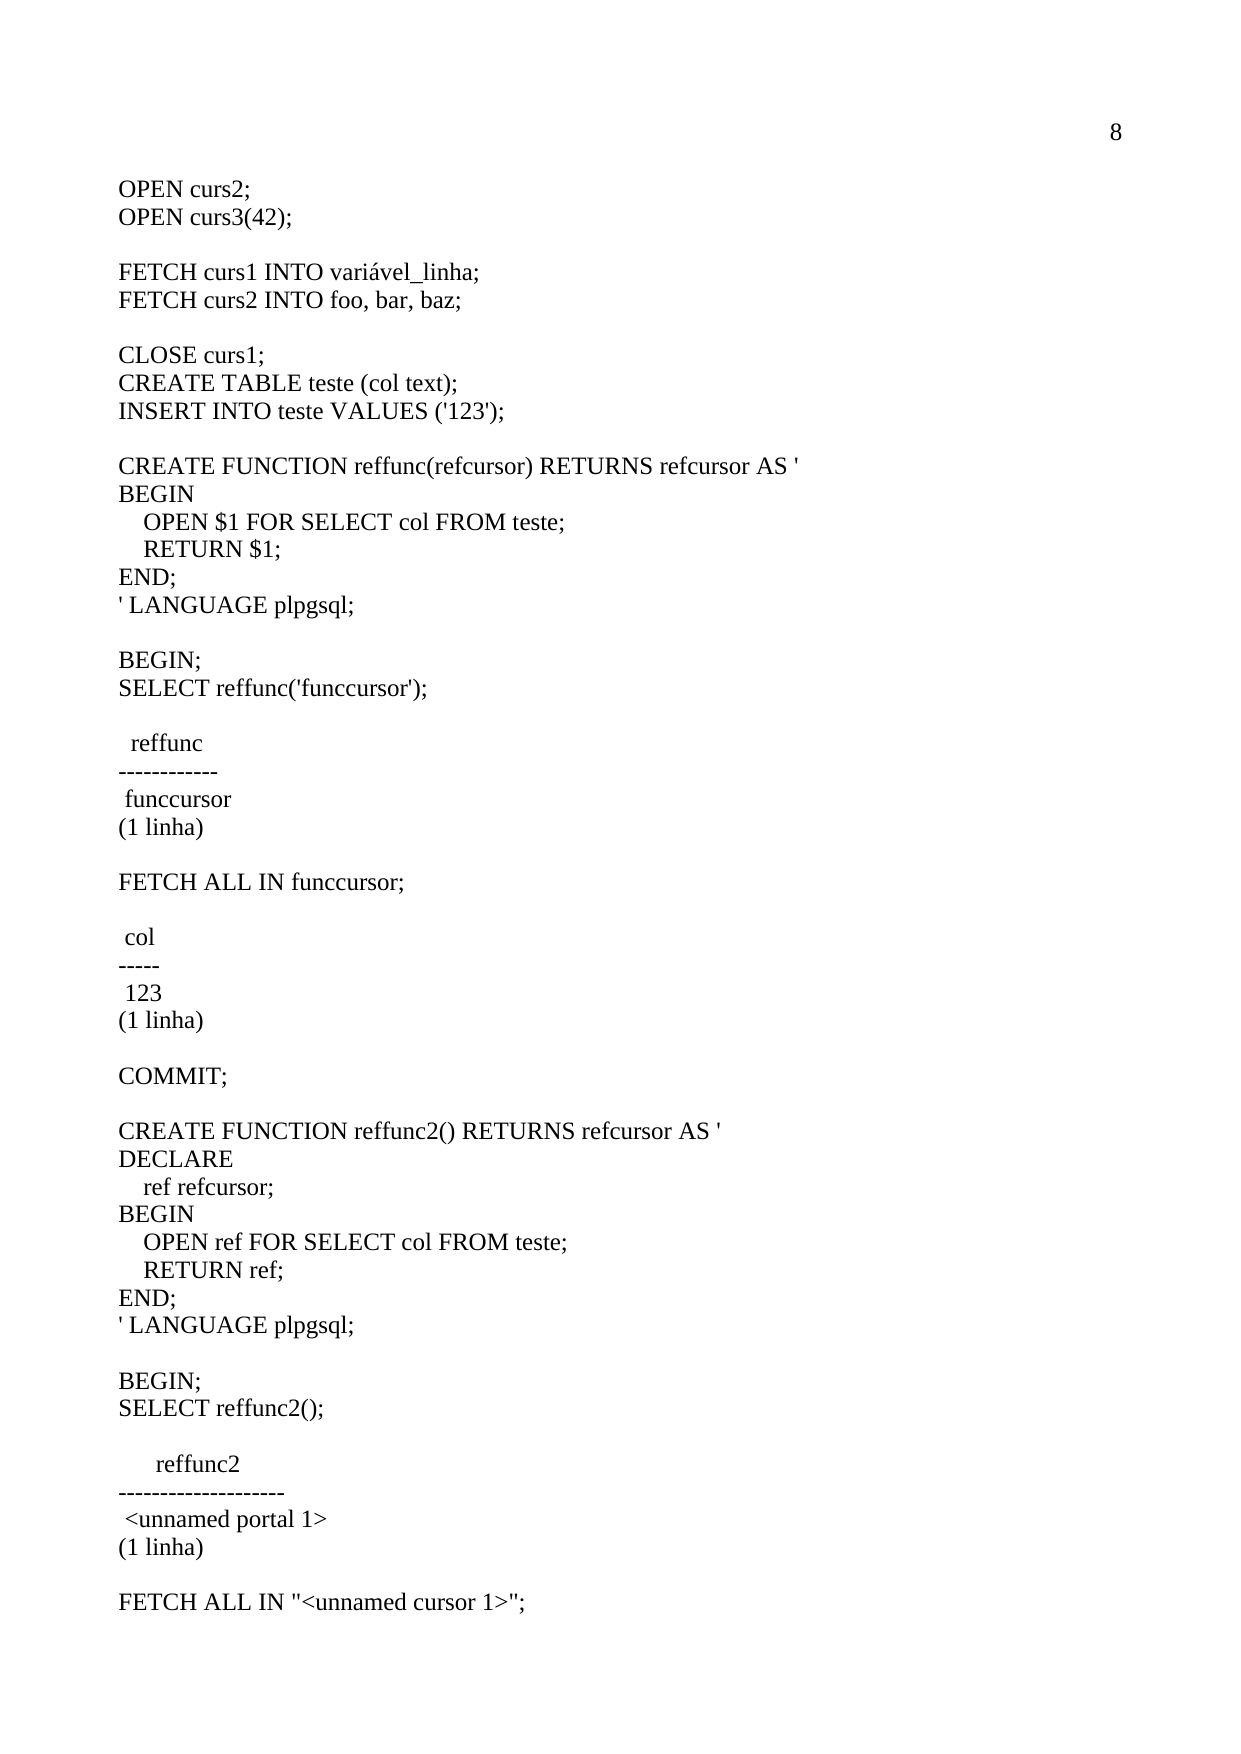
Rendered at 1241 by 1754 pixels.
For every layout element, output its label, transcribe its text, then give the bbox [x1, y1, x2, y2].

text (1 linha) [118, 813, 1122, 840]
text ' LANGUAGE plpgsql; [118, 1311, 1122, 1339]
text RETURN ref; [118, 1256, 1122, 1284]
text OPEN curs2; [118, 175, 1122, 203]
text BEGIN; [118, 1367, 1122, 1394]
text SELECT reffunc('funccursor'); [118, 674, 1122, 702]
text 123 [118, 979, 1122, 1007]
text (1 linha) [118, 1533, 1122, 1561]
text reffunc2 [118, 1450, 1122, 1478]
text ----- [118, 951, 1122, 979]
text OPEN curs3(42); [118, 203, 1122, 231]
text CREATE TABLE teste (col text); [118, 369, 1122, 397]
text CREATE FUNCTION reffunc(refcursor) RETURNS refcursor AS ' [118, 452, 1122, 480]
text COMMIT; [118, 1062, 1122, 1090]
text CLOSE curs1; [118, 342, 1122, 369]
text END; [118, 563, 1122, 591]
text BEGIN [118, 1201, 1122, 1228]
text FETCH curs2 INTO foo, bar, baz; [118, 286, 1122, 314]
text OPEN ref FOR SELECT col FROM teste; [118, 1228, 1122, 1256]
text funccursor [118, 785, 1122, 813]
text FETCH curs1 INTO variável_linha; [118, 258, 1122, 286]
text RETURN $1; [118, 536, 1122, 563]
text OPEN $1 FOR SELECT col FROM teste; [118, 508, 1122, 536]
text SELECT reffunc2(); [118, 1394, 1122, 1422]
text ' LANGUAGE plpgsql; [118, 591, 1122, 619]
text (1 linha) [118, 1007, 1122, 1034]
text col [118, 923, 1122, 951]
text BEGIN; [118, 646, 1122, 674]
text END; [118, 1284, 1122, 1311]
text FETCH ALL IN "<unnamed cursor 1>"; [118, 1588, 1122, 1616]
text reffunc [118, 729, 1122, 757]
text ref refcursor; [118, 1173, 1122, 1201]
text DECLARE [118, 1145, 1122, 1173]
text ------------ [118, 757, 1122, 785]
text <unnamed portal 1> [118, 1505, 1122, 1533]
text FETCH ALL IN funccursor; [118, 868, 1122, 896]
text CREATE FUNCTION reffunc2() RETURNS refcursor AS ' [118, 1117, 1122, 1145]
text INSERT INTO teste VALUES ('123'); [118, 397, 1122, 425]
text BEGIN [118, 480, 1122, 508]
text -------------------- [118, 1478, 1122, 1505]
